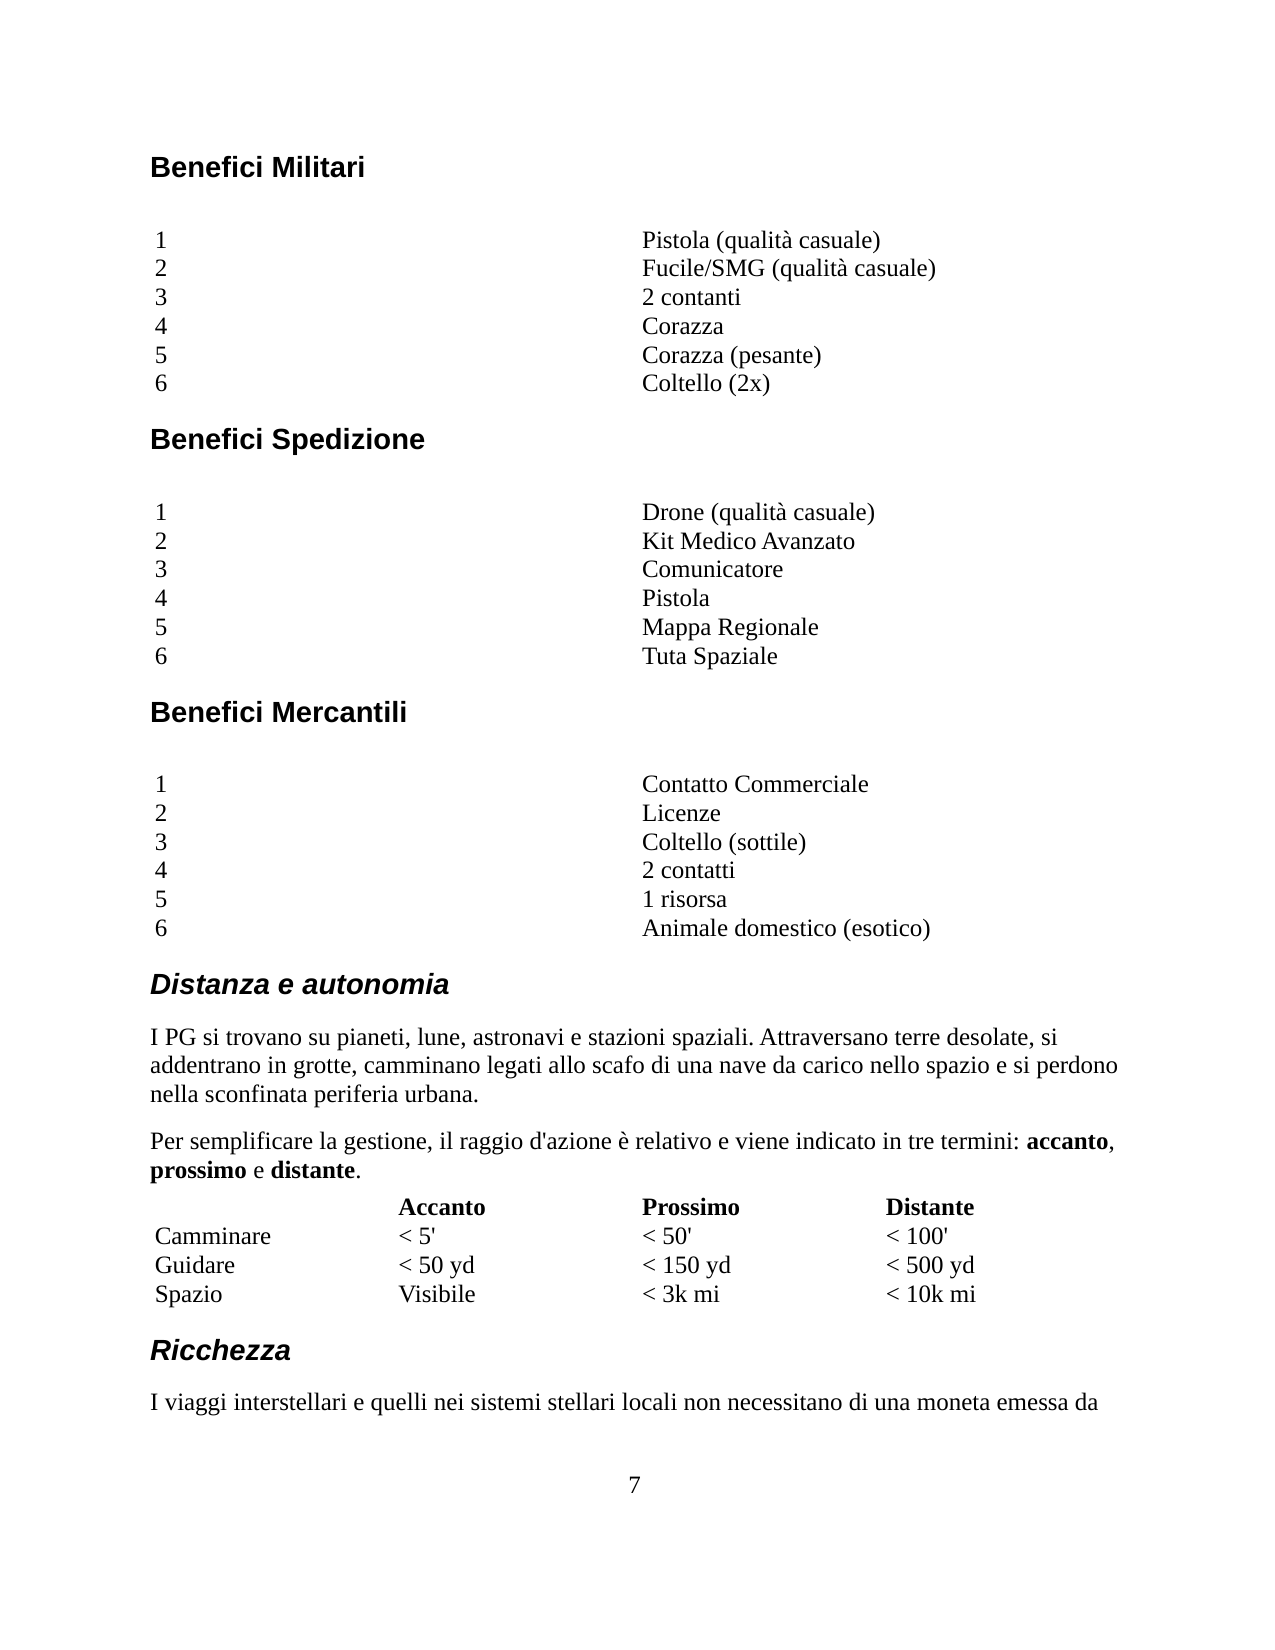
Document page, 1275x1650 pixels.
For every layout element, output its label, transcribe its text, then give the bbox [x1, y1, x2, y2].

table_cell < 50' [638, 1221, 881, 1250]
table_cell Corazza [638, 311, 1125, 340]
subtitle Benefici Spedizione [150, 422, 1125, 456]
table_cell 2 contanti [638, 282, 1125, 311]
table_header [150, 196, 637, 225]
table_cell 2 [150, 798, 637, 827]
table_cell Spazio [150, 1279, 394, 1307]
table_cell Tuta Spaziale [638, 641, 1125, 669]
text I PG si trovano su pianeti, lune, astronavi e stazioni spaziali. Attraversano terre desolate, si addentrano in grotte, camminano legati allo scafo di una nave da carico nello spazio e si perdono nella sconfinata periferia urbana. [150, 1022, 1125, 1108]
table_cell Drone (qualità casuale) [638, 497, 1125, 526]
table_cell Animale domestico (esotico) [638, 913, 1125, 942]
table_cell Coltello (sottile) [638, 827, 1125, 856]
table_cell 4 [150, 311, 637, 340]
table_cell 3 [150, 282, 637, 311]
table_cell < 150 yd [638, 1250, 881, 1279]
table_cell 2 contatti [638, 856, 1125, 884]
table_header [150, 468, 637, 497]
table_header Prossimo [638, 1193, 881, 1221]
table_cell 3 [150, 827, 637, 856]
subtitle Ricchezza [150, 1332, 1125, 1366]
table_cell < 3k mi [638, 1279, 881, 1307]
table_cell Licenze [638, 798, 1125, 827]
table_cell < 500 yd [881, 1250, 1125, 1279]
table_cell < 50 yd [394, 1250, 637, 1279]
table_cell Corazza (pesante) [638, 340, 1125, 368]
subtitle Benefici Militari [150, 150, 1125, 183]
text Per semplificare la gestione, il raggio d'azione è relativo e viene indicato in tre termini: accanto, prossimo e distante. [150, 1126, 1125, 1183]
table_cell Coltello (2x) [638, 369, 1125, 397]
table_cell Pistola (qualità casuale) [638, 225, 1125, 253]
table_cell Camminare [150, 1221, 394, 1250]
table_header [638, 468, 1125, 497]
table_cell Pistola [638, 583, 1125, 612]
table_header [150, 1193, 394, 1221]
table_cell 3 [150, 555, 637, 583]
table_cell 1 [150, 225, 637, 253]
table_header Distante [881, 1193, 1125, 1221]
table_cell 6 [150, 369, 637, 397]
table_cell Mappa Regionale [638, 612, 1125, 641]
table_header [638, 196, 1125, 225]
table_cell Comunicatore [638, 555, 1125, 583]
table_cell < 10k mi [881, 1279, 1125, 1307]
text I viaggi interstellari e quelli nei sistemi stellari locali non necessitano di una moneta emessa da [150, 1387, 1125, 1416]
table_cell 5 [150, 612, 637, 641]
subtitle Benefici Mercantili [150, 694, 1125, 728]
table_cell 2 [150, 526, 637, 554]
table_cell 4 [150, 856, 637, 884]
table_cell Fucile/SMG (qualità casuale) [638, 254, 1125, 282]
table_cell Guidare [150, 1250, 394, 1279]
table_cell 5 [150, 884, 637, 913]
table_cell Kit Medico Avanzato [638, 526, 1125, 554]
table_cell 5 [150, 340, 637, 368]
table_header [638, 741, 1125, 769]
table_cell 4 [150, 583, 637, 612]
table_header Accanto [394, 1193, 637, 1221]
table_cell 6 [150, 913, 637, 942]
table_cell 1 risorsa [638, 884, 1125, 913]
table_cell < 100' [881, 1221, 1125, 1250]
table_cell 6 [150, 641, 637, 669]
table_cell Visibile [394, 1279, 637, 1307]
table_cell Contatto Commerciale [638, 769, 1125, 798]
table_cell 1 [150, 497, 637, 526]
table_cell 2 [150, 254, 637, 282]
table_cell 1 [150, 769, 637, 798]
table_header [150, 741, 637, 769]
table_cell < 5' [394, 1221, 637, 1250]
subtitle Distanza e autonomia [150, 967, 1125, 1000]
